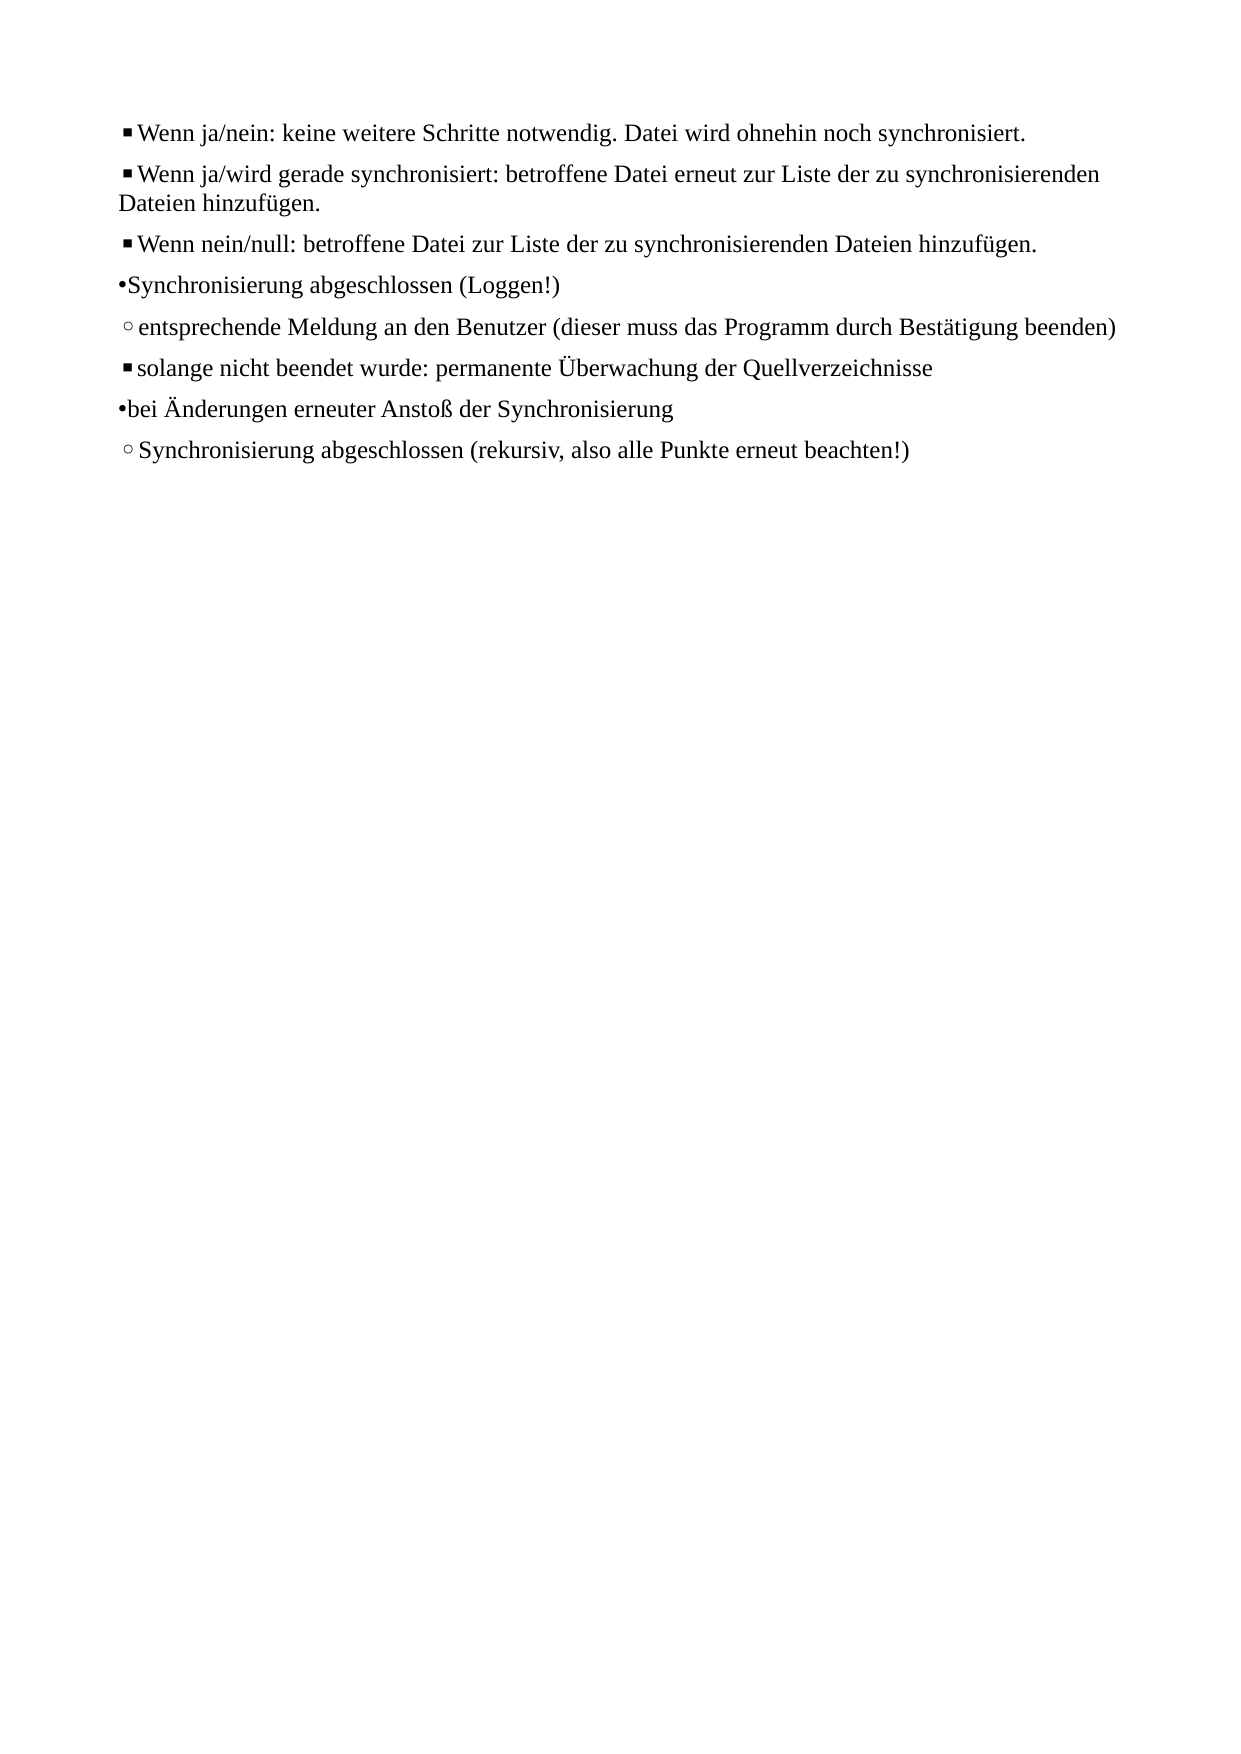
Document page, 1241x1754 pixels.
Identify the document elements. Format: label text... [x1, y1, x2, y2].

list Wenn nein/null: betroffene Datei zur Liste der zu synchronisierenden Dateien hinzufügen. [118, 229, 1122, 258]
list Wenn ja/nein: keine weitere Schritte notwendig. Datei wird ohnehin noch synchronisiert. [118, 118, 1122, 147]
list Wenn ja/wird gerade synchronisiert: betroffene Datei erneut zur Liste der zu synchronisierenden Dateien hinzufügen. [118, 159, 1122, 217]
list solange nicht beendet wurde: permanente Überwachung der Quellverzeichnisse [118, 353, 1122, 382]
list Synchronisierung abgeschlossen (rekursiv, also alle Punkte erneut beachten!) [118, 436, 1122, 464]
list bei Änderungen erneuter Anstoß der Synchronisierung [118, 394, 1122, 423]
list entsprechende Meldung an den Benutzer (dieser muss das Programm durch Bestätigung beenden) [118, 312, 1122, 341]
list Synchronisierung abgeschlossen (Loggen!) [118, 271, 1122, 299]
